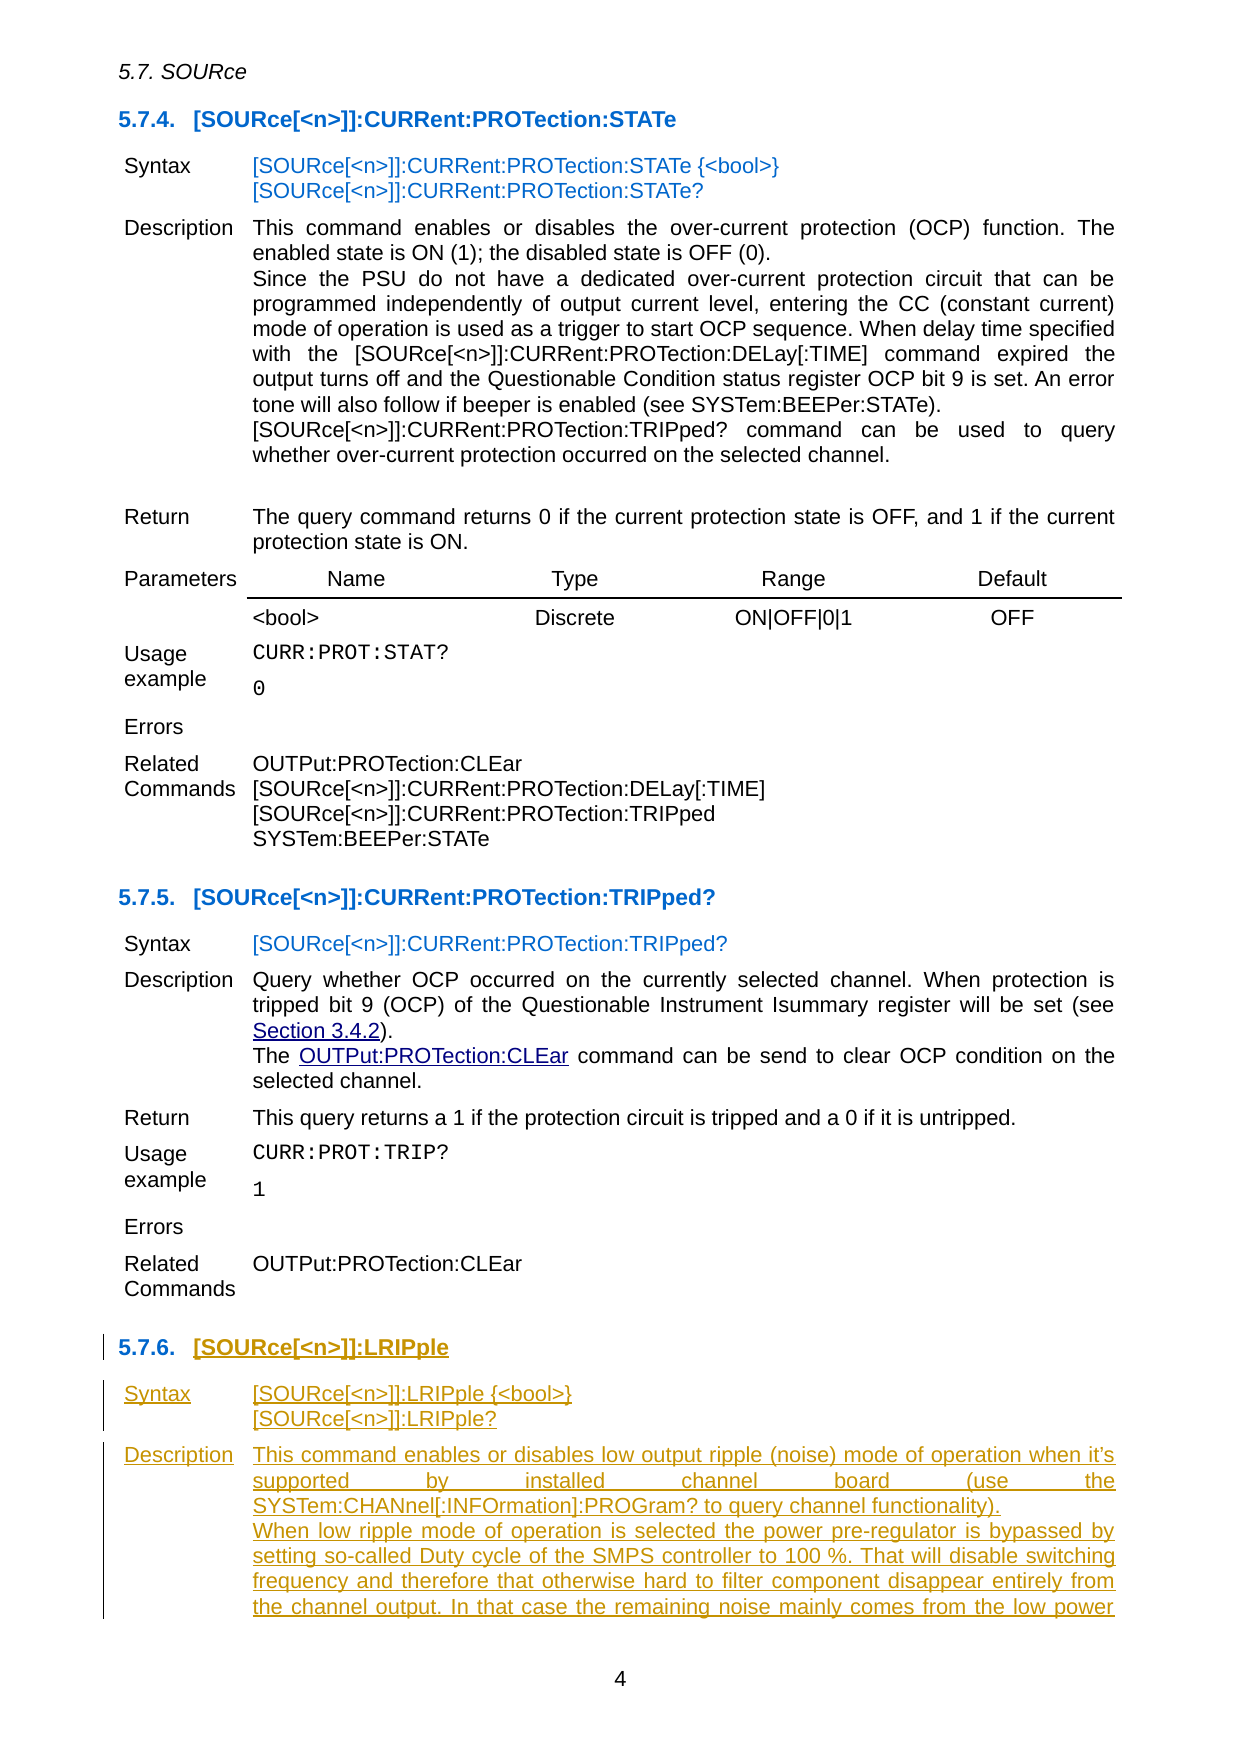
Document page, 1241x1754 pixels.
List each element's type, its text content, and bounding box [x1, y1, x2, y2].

table_cell Name [247, 560, 465, 597]
table_header [SOURce[<n>]]:LRIPple {<bool>} [SOURce[<n>]]:LRIPple? [247, 1375, 1122, 1437]
table_cell Usage example [118, 1136, 247, 1208]
table_cell CURR:PROT:STAT? 0 [247, 635, 1122, 708]
table_cell Discrete [465, 599, 684, 635]
table_cell Related Commands [118, 1245, 247, 1307]
subtitle [SOURce[<n>]]:LRIPple [118, 1333, 1122, 1360]
table_cell OUTPut:PROTection:CLEar [SOURce[<n>]]:CURRent:PROTection:DELay[:TIME] [SOURce[<n>]]:CURRent:PROTection:TRIPped SYSTem:BEEPer:STATe [247, 745, 1122, 857]
table_cell Return [118, 498, 247, 560]
table_cell Description [118, 209, 247, 498]
subtitle [SOURce[<n>]]:CURRent:PROTection:TRIPped? [118, 884, 1122, 910]
table_cell This query returns a 1 if the protection circuit is tripped and a 0 if it is untripped. [247, 1099, 1122, 1136]
table_cell [247, 708, 1122, 745]
table_cell <bool> [247, 599, 465, 635]
table_cell Errors [118, 1209, 247, 1245]
table_cell ON|OFF|0|1 [684, 599, 903, 635]
table_cell OFF [903, 599, 1122, 635]
table_cell Errors [118, 708, 247, 745]
table_cell Parameters [118, 560, 247, 635]
table_header [SOURce[<n>]]:CURRent:PROTection:STATe {<bool>} [SOURce[<n>]]:CURRent:PROTection:STATe? [247, 148, 1122, 209]
table_cell OUTPut:PROTection:CLEar [247, 1245, 1122, 1307]
table_cell Related Commands [118, 745, 247, 857]
table_cell CURR:PROT:TRIP? 1 [247, 1136, 1122, 1208]
table_cell Type [465, 560, 684, 597]
table_cell Range [684, 560, 903, 597]
table_cell Query whether OCP occurred on the currently selected channel. When protection is tripped bit 9 (OCP) of the Questionable Instrument Isummary register will be set (see Section 3.4.2). The OUTPut:PROTection:CLEar command can be send to clear OCP condition on the selected channel. [247, 961, 1122, 1099]
table_header Syntax [118, 925, 247, 961]
subtitle [SOURce[<n>]]:CURRent:PROTection:STATe [118, 106, 1122, 133]
table_cell Return [118, 1099, 247, 1136]
table_cell Description [118, 961, 247, 1099]
table_cell This command enables or disables the over-current protection (OCP) function. The enabled state is ON (1); the disabled state is OFF (0). Since the PSU do not have a dedicated over-current protection circuit that can be programmed independently of output current level, entering the CC (constant current) mode of operation is used as a trigger to start OCP sequence. When delay time specified with the [SOURce[<n>]]:CURRent:PROTection:DELay[:TIME] command expired the output turns off and the Questionable Condition status register OCP bit 9 is set. An error tone will also follow if beeper is enabled (see SYSTem:BEEPer:STATe). [SOURce[<n>]]:CURRent:PROTection:TRIPped? command can be used to query whether over-current protection occurred on the selected channel. [247, 209, 1122, 498]
table_cell [247, 1209, 1122, 1245]
table_header Syntax [118, 148, 247, 209]
table_cell This command enables or disables low output ripple (noise) mode of operation when it’s supported by installed channel board (use the SYSTem:CHANnel[:INFOrmation]:PROGram? to query channel functionality). When low ripple mode of operation is selected the power pre-regulator is bypassed by setting so-called Duty cycle of the SMPS controller to 100 %. That will disable switching frequency and therefore that otherwise hard to filter component disappear entirely from the channel output. In that case the remaining noise mainly comes from the low power [247, 1437, 1122, 1624]
table_header Syntax [118, 1375, 247, 1437]
table_cell The query command returns 0 if the current protection state is OFF, and 1 if the current protection state is ON. [247, 498, 1122, 560]
table_cell Description [118, 1437, 247, 1624]
table_header [SOURce[<n>]]:CURRent:PROTection:TRIPped? [247, 925, 1122, 961]
table_cell Default [903, 560, 1122, 597]
table_cell Usage example [118, 635, 247, 708]
